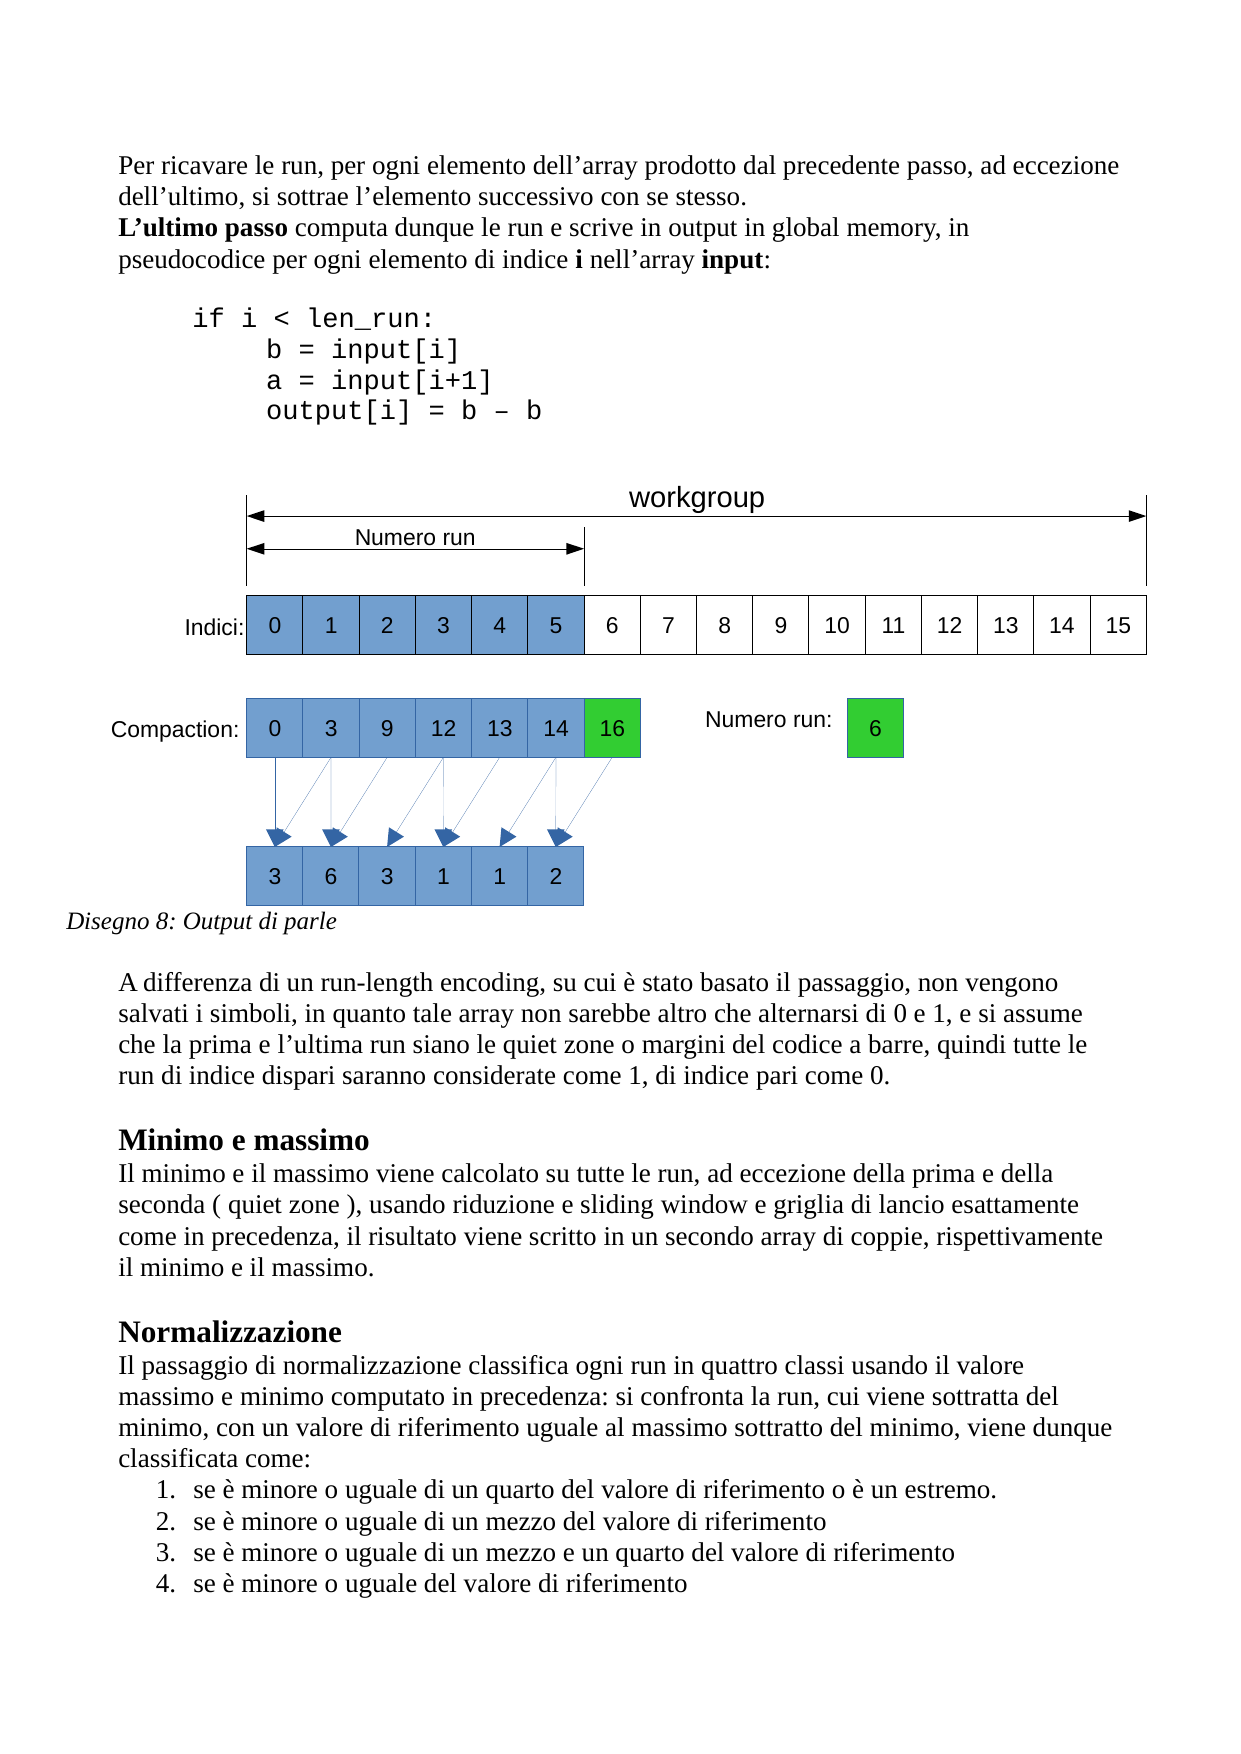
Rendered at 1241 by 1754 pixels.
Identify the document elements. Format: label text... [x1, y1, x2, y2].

text a = input[i+1] [192, 366, 1122, 397]
text output[i] = b – b [192, 397, 1122, 428]
text Il minimo e il massimo viene calcolato su tutte le run, ad eccezione della prima e della seconda ( quiet zone ), usando riduzione e sliding window e griglia di lancio esattamente come in precedenza, il risultato viene scritto in un secondo array di coppie, rispettivamente il minimo e il massimo. [118, 1157, 1122, 1282]
text if i < len_run: [192, 305, 1122, 336]
text L’ultimo passo computa dunque le run e scrive in output in global memory, in pseudocodice per ogni elemento di indice i nell’array input: [118, 212, 1122, 274]
text b = input[i] [192, 336, 1122, 366]
list se è minore o uguale di un quarto del valore di riferimento o è un estremo. [156, 1473, 1122, 1505]
text Per ricavare le run, per ogni elemento dell’array prodotto dal precedente passo, ad eccezione dell’ultimo, si sottrae l’elemento successivo con se stesso. [118, 149, 1122, 212]
text Il passaggio di normalizzazione classifica ogni run in quattro classi usando il valore massimo e minimo computato in precedenza: si confronta la run, cui viene sottratta del minimo, con un valore di riferimento uguale al massimo sottratto del minimo, viene dunque classificata come: [118, 1349, 1122, 1473]
text Normalizzazione [118, 1313, 1122, 1349]
text A differenza di un run-length encoding, su cui è stato basato il passaggio, non vengono salvati i simboli, in quanto tale array non sarebbe altro che alternarsi di 0 e 1, e si assume che la prima e l’ultima run siano le quiet zone o margini del codice a barre, quindi tutte le run di indice dispari saranno considerate come 1, di indice pari come 0. [118, 966, 1122, 1090]
list se è minore o uguale di un mezzo del valore di riferimento [156, 1505, 1122, 1536]
text Minimo e massimo [118, 1121, 1122, 1157]
list se è minore o uguale di un mezzo e un quarto del valore di riferimento [156, 1536, 1122, 1567]
text Disegno 8: Output di parle [66, 485, 1151, 935]
list se è minore o uguale del valore di riferimento [156, 1567, 1122, 1598]
